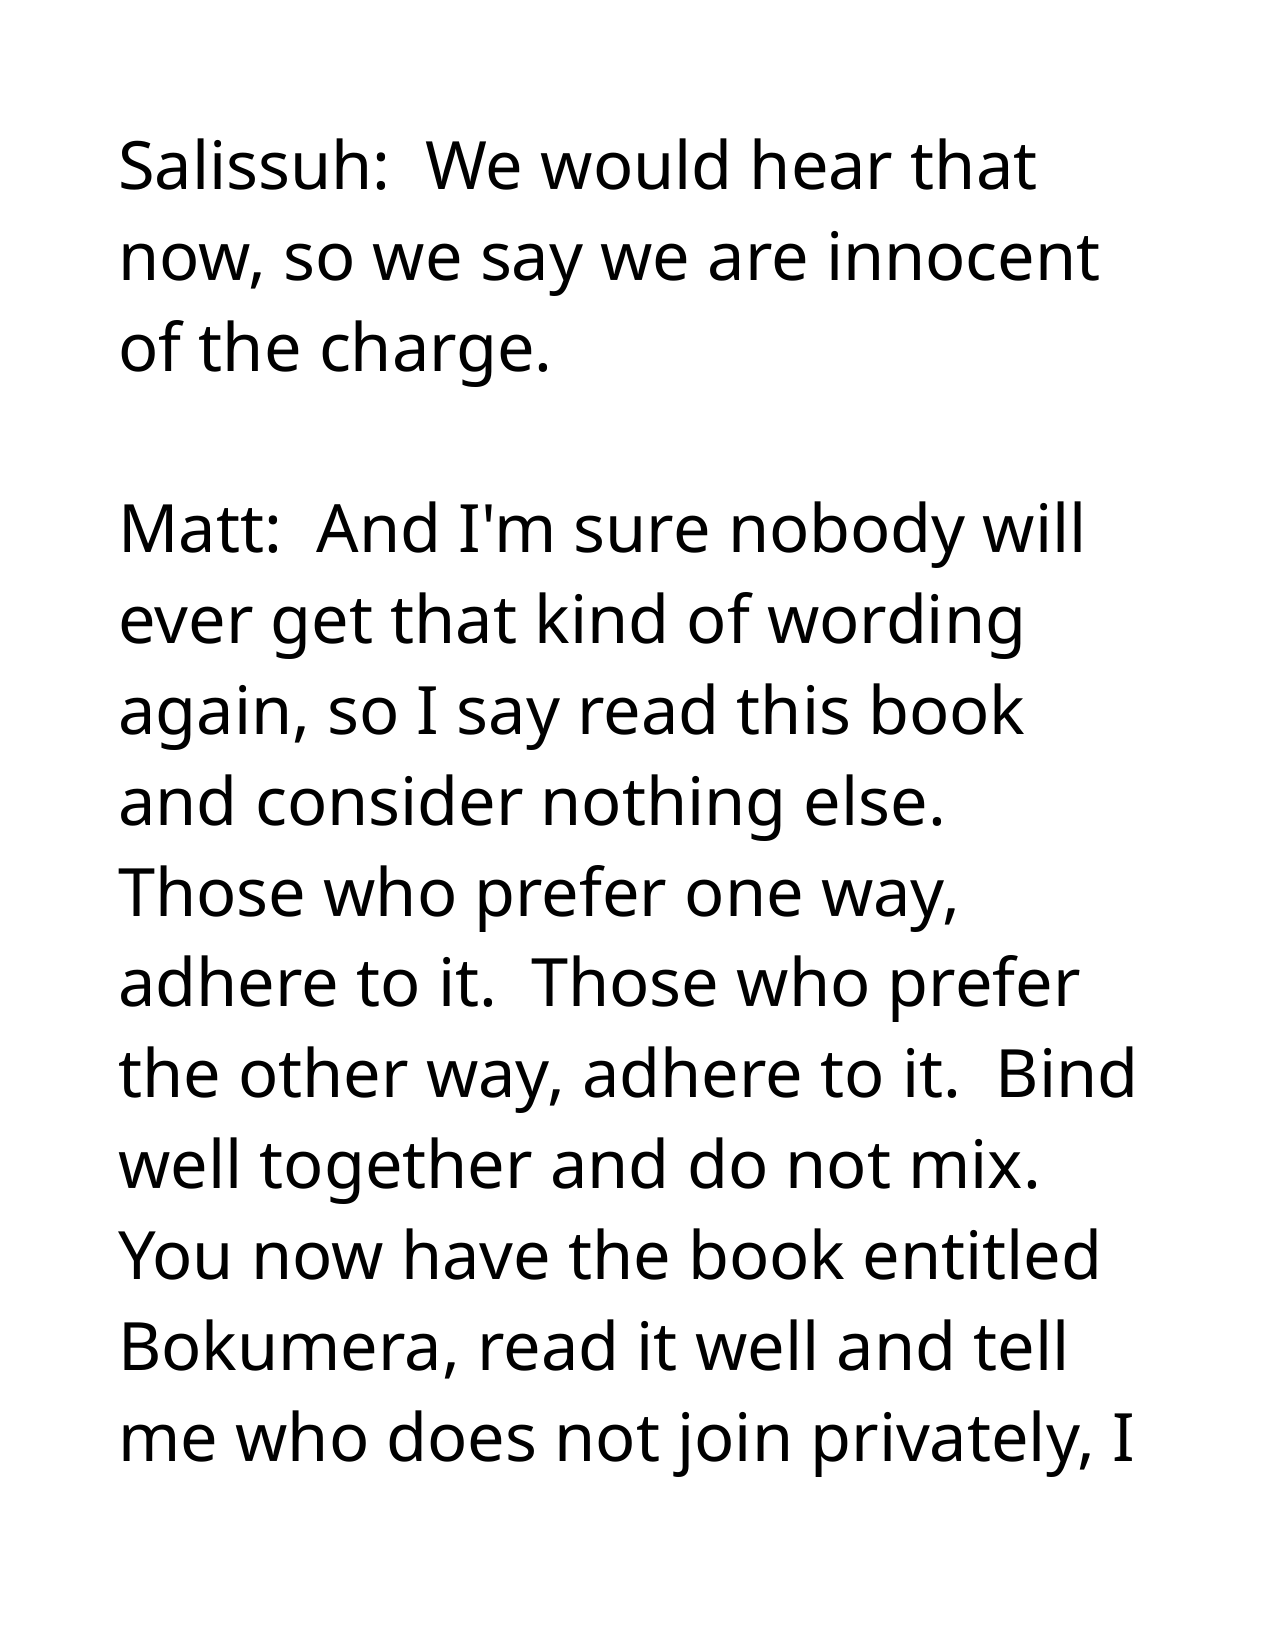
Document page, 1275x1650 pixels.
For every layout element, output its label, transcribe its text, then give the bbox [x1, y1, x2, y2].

text Matt: And I'm sure nobody will ever get that kind of wording again, so I say read this book and consider nothing else. Those who prefer one way, adhere to it. Those who prefer the other way, adhere to it. Bind well together and do not mix. You now have the book entitled Bokumera, read it well and tell me who does not join privately, I [118, 481, 1157, 1481]
text Salissuh: We would hear that now, so we say we are innocent of the charge. [118, 118, 1157, 391]
